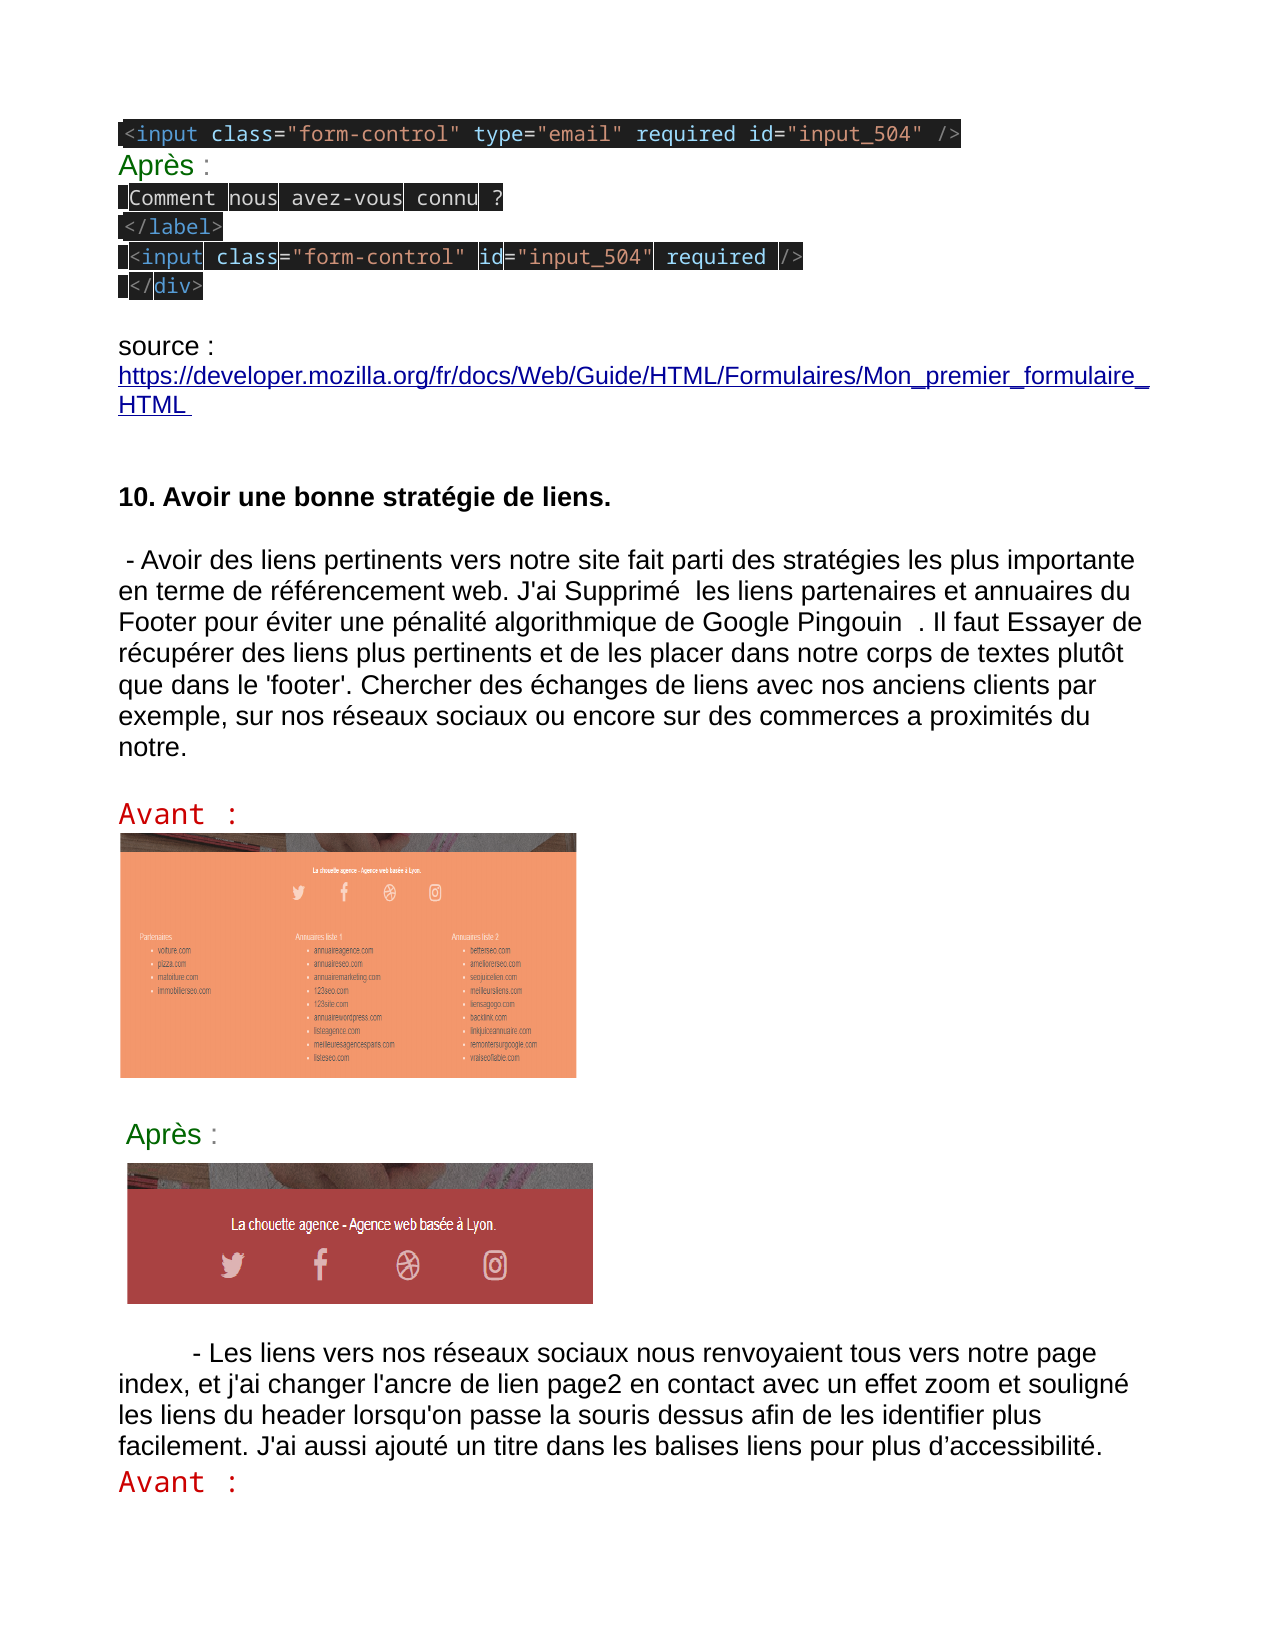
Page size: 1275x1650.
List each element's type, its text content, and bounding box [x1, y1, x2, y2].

text Après : [118, 1117, 1157, 1151]
text Avant : [118, 1462, 1157, 1501]
text Comment nous avez-vous connu ? [118, 181, 1157, 211]
text 10. Avoir une bonne stratégie de liens. [118, 481, 1157, 512]
text Avant : [118, 794, 1157, 833]
text <input class="form-control" id="input_504" required /> [118, 241, 1157, 270]
text </div> [118, 270, 1157, 300]
text - Avoir des liens pertinents vers notre site fait parti des stratégies les plus importante en terme de référencement web. J'ai Supprimé les liens partenaires et annuaires du Footer pour éviter une pénalité algorithmique de Google Pingouin . Il faut Essayer de récupérer des liens plus pertinents et de les placer dans notre corps de textes plutôt que dans le 'footer'. Chercher des échanges de liens avec nos anciens clients par exemple, sur nos réseaux sociaux ou encore sur des commerces a proximités du notre. [118, 544, 1157, 762]
picture [120, 833, 577, 1078]
text Après : [118, 148, 1157, 181]
text source : https://developer.mozilla.org/fr/docs/Web/Guide/HTML/Formulaires/Mon_premier_formulaire_HTML [118, 330, 1157, 419]
text - Les liens vers nos réseaux sociaux nous renvoyaient tous vers notre page index, et j'ai changer l'ancre de lien page2 en contact avec un effet zoom et souligné les liens du header lorsqu'on passe la souris dessus afin de les identifier plus facilement. J'ai aussi ajouté un titre dans les balises liens pour plus d’accessibilité. [118, 1337, 1157, 1462]
text </label> [118, 211, 1157, 241]
picture [127, 1163, 593, 1304]
text <input class="form-control" type="email" required id="input_504" /> [118, 118, 1157, 148]
